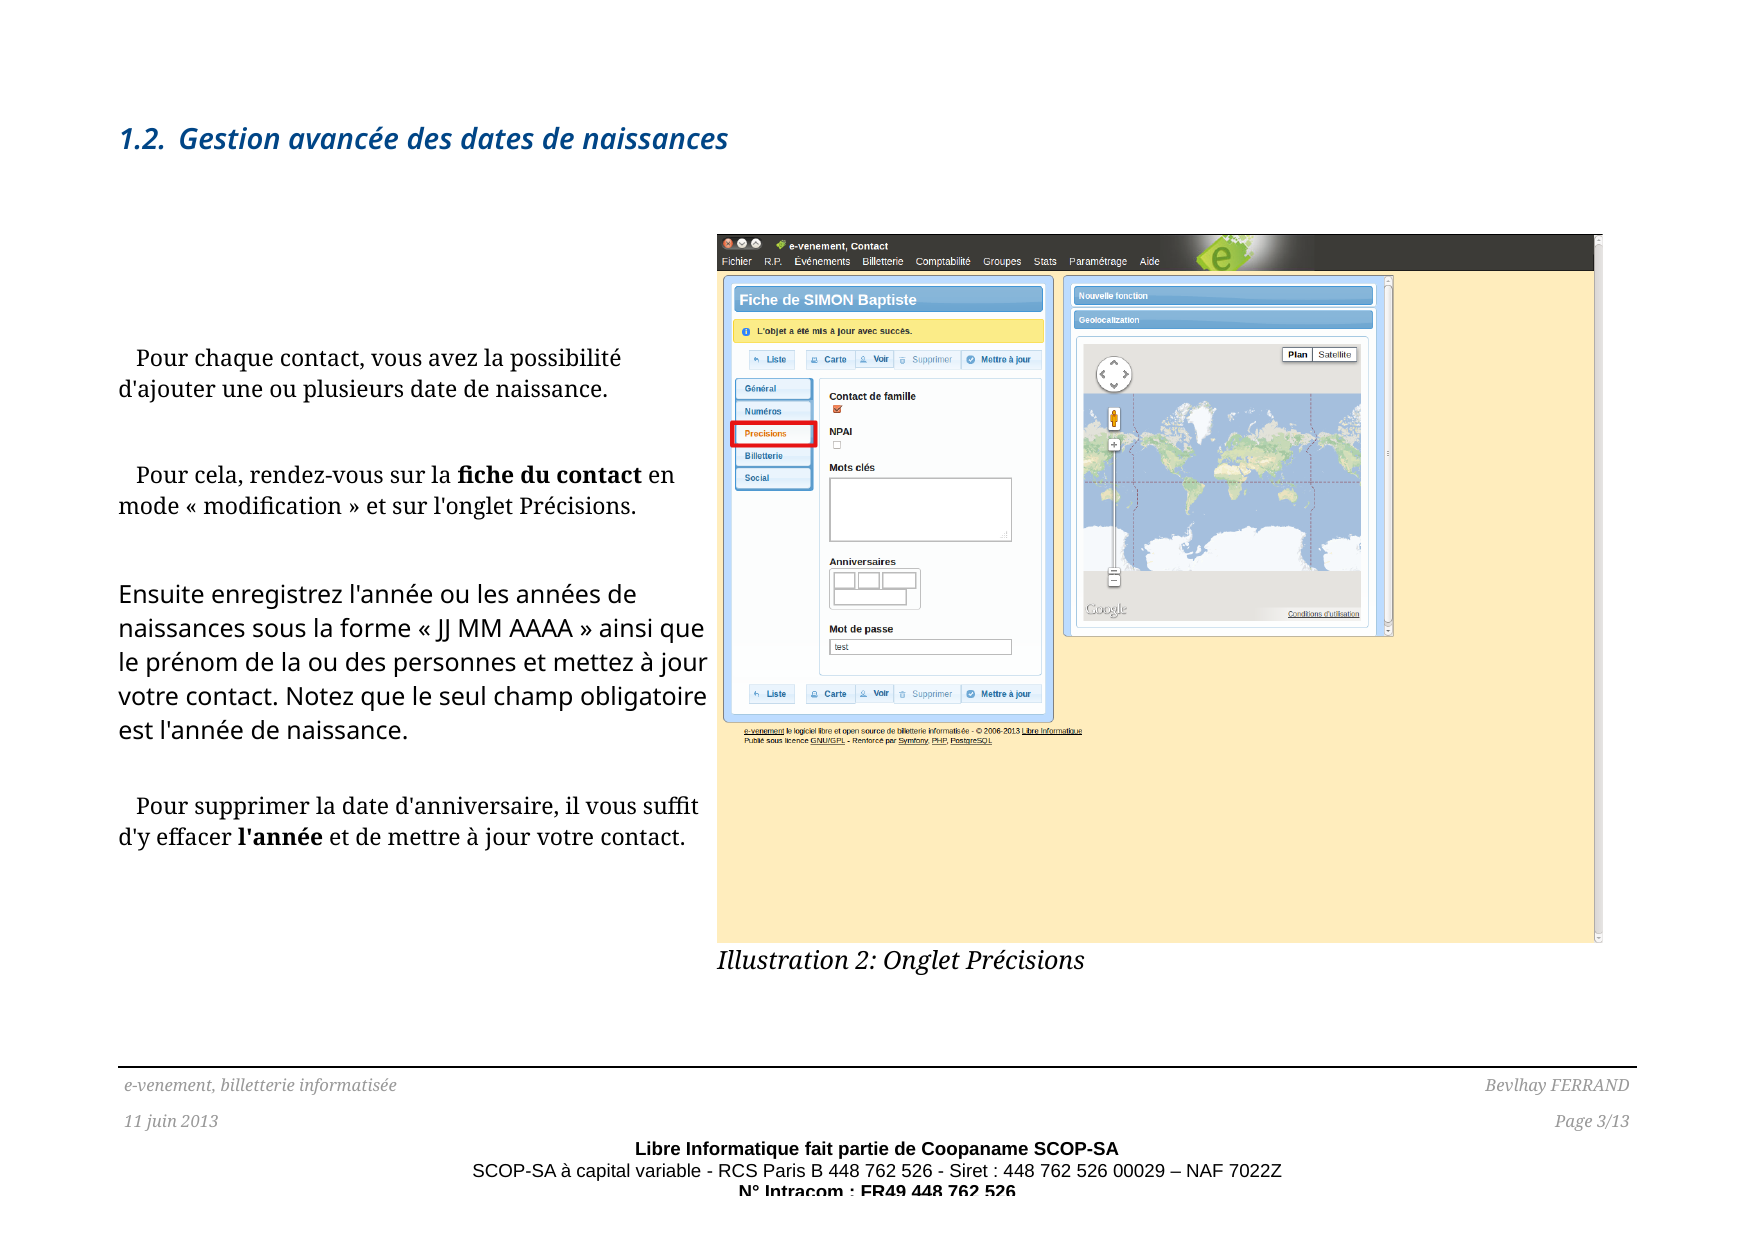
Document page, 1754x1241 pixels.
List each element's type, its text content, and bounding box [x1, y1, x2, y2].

text [1603, 342, 1636, 404]
text [1603, 459, 1636, 521]
text Illustration 2: Onglet Précisions [717, 943, 1603, 976]
picture [717, 234, 1603, 943]
text Ensuite enregistrez l'année ou les années de naissances sous la forme « JJ MM AAAA » ainsi que le prénom de la ou des personnes et mettez à jour votre contact. Notez que le seul champ obligatoire est l'année de naissance. [118, 576, 717, 747]
subtitle Gestion avancée des dates de naissances [118, 118, 1636, 158]
text [1603, 576, 1636, 747]
text Pour cela, rendez-vous sur la fiche du contact en mode « modification » et sur l'onglet Précisions. [118, 459, 717, 521]
text Pour supprimer la date d'anniversaire, il vous suffit d'y effacer l'année et de mettre à jour votre contact. [118, 789, 717, 852]
text Pour chaque contact, vous avez la possibilité d'ajouter une ou plusieurs date de naissance. [118, 342, 717, 404]
